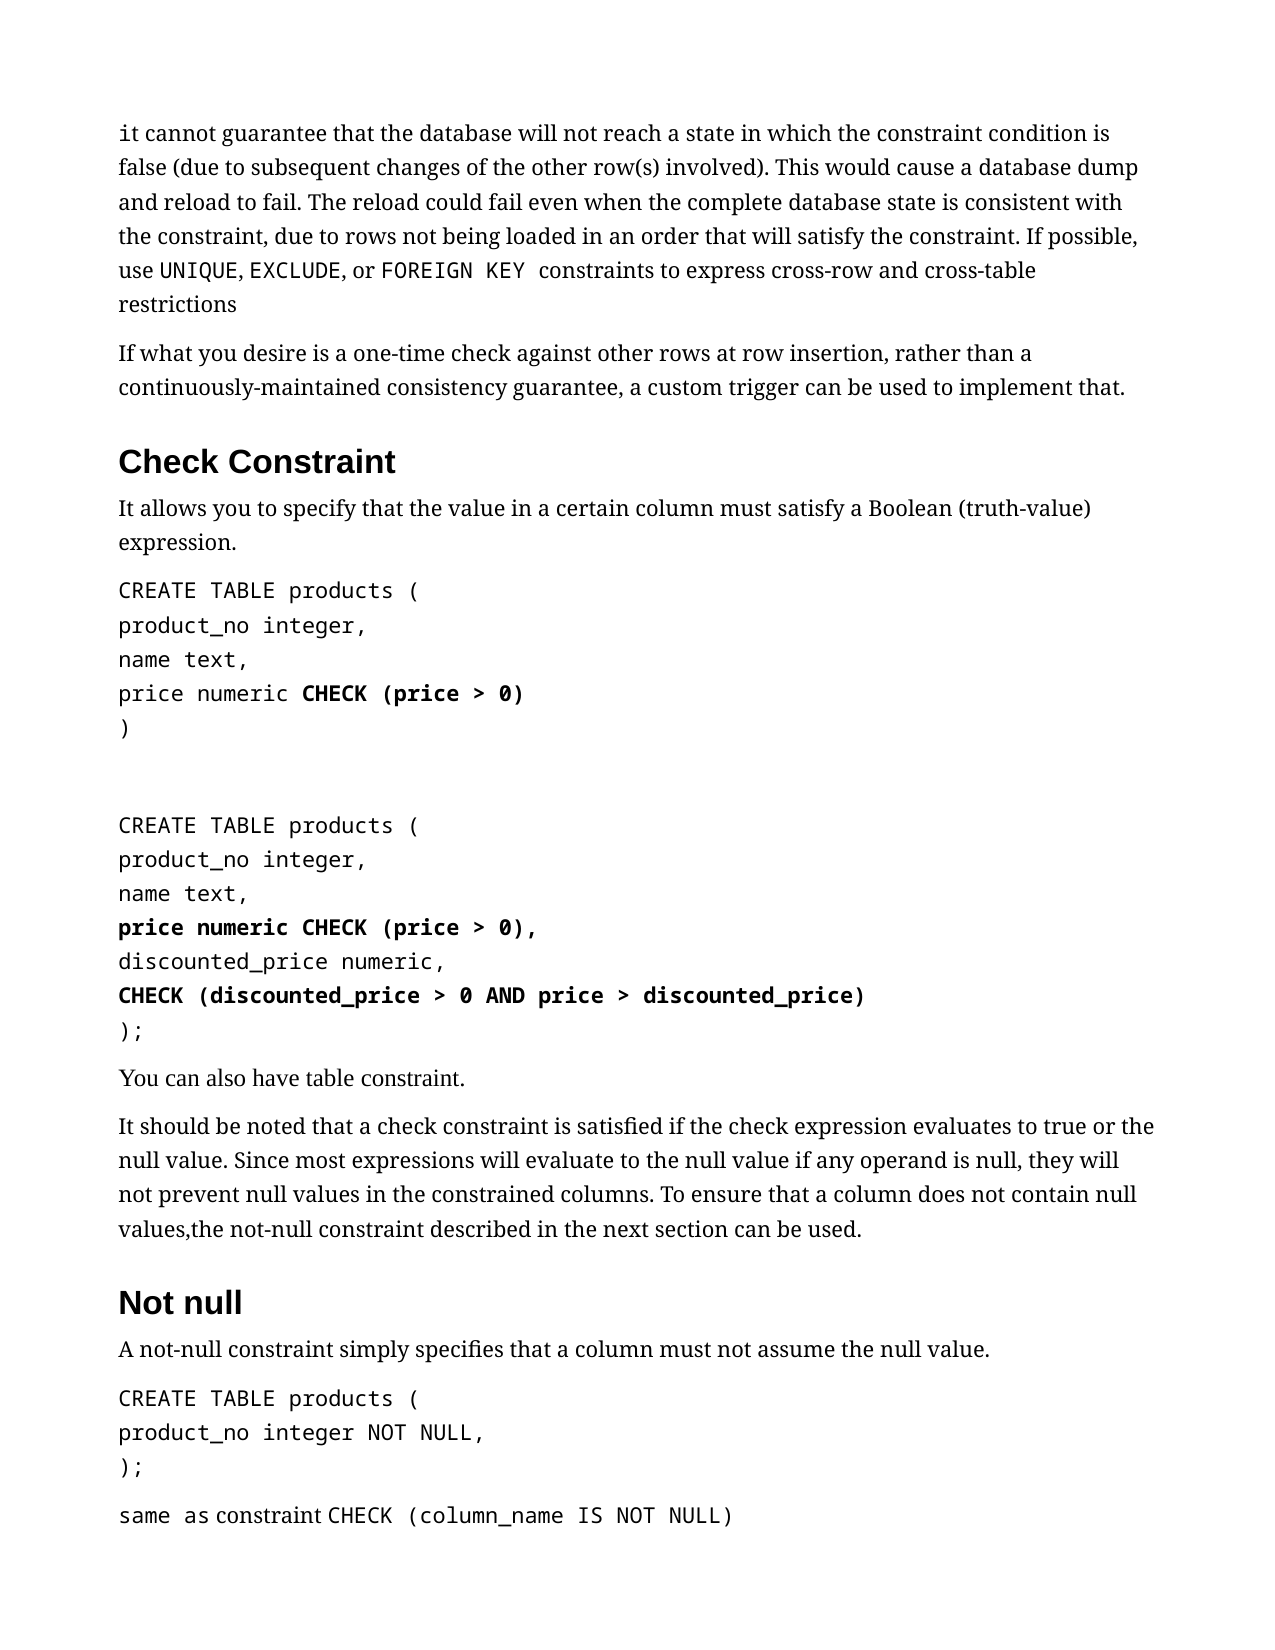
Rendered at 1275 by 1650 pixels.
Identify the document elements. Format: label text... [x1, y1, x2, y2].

text A not-null constraint simply specifies that a column must not assume the null value. [118, 1334, 1157, 1364]
text It should be noted that a check constraint is satisfied if the check expression evaluates to true or the null value. Since most expressions will evaluate to the null value if any operand is null, they will not prevent null values in the constrained columns. To ensure that a column does not contain null values,the not-null constraint described in the next section can be used. [118, 1111, 1157, 1243]
subtitle Not null [118, 1283, 1157, 1322]
subtitle Check Constraint [118, 441, 1157, 480]
text If what you desire is a one-time check against other rows at row insertion, rather than a continuously-maintained consistency guarantee, a custom trigger can be used to implement that. [118, 338, 1157, 402]
text You can also have table constraint. [118, 1063, 1157, 1092]
text same as constraint CHECK (column_name IS NOT NULL) [118, 1500, 1157, 1530]
text It allows you to specify that the value in a certain column must satisfy a Boolean (truth-value) expression. [118, 493, 1157, 557]
text CREATE TABLE products ( product_no integer, name text, price numeric CHECK (price > 0) ) [118, 576, 1157, 742]
text CREATE TABLE products ( product_no integer NOT NULL, ); [118, 1383, 1157, 1481]
text CREATE TABLE products ( product_no integer, name text, price numeric CHECK (price > 0), discounted_price numeric, CHECK (discounted_price > 0 AND price > discounted_price) ); [118, 810, 1157, 1044]
text it cannot guarantee that the database will not reach a state in which the constraint condition is false (due to subsequent changes of the other row(s) involved). This would cause a database dump and reload to fail. The reload could fail even when the complete database state is consistent with the constraint, due to rows not being loaded in an order that will satisfy the constraint. If possible, use UNIQUE, EXCLUDE, or FOREIGN KEY constraints to express cross-row and cross-table restrictions [118, 118, 1157, 319]
